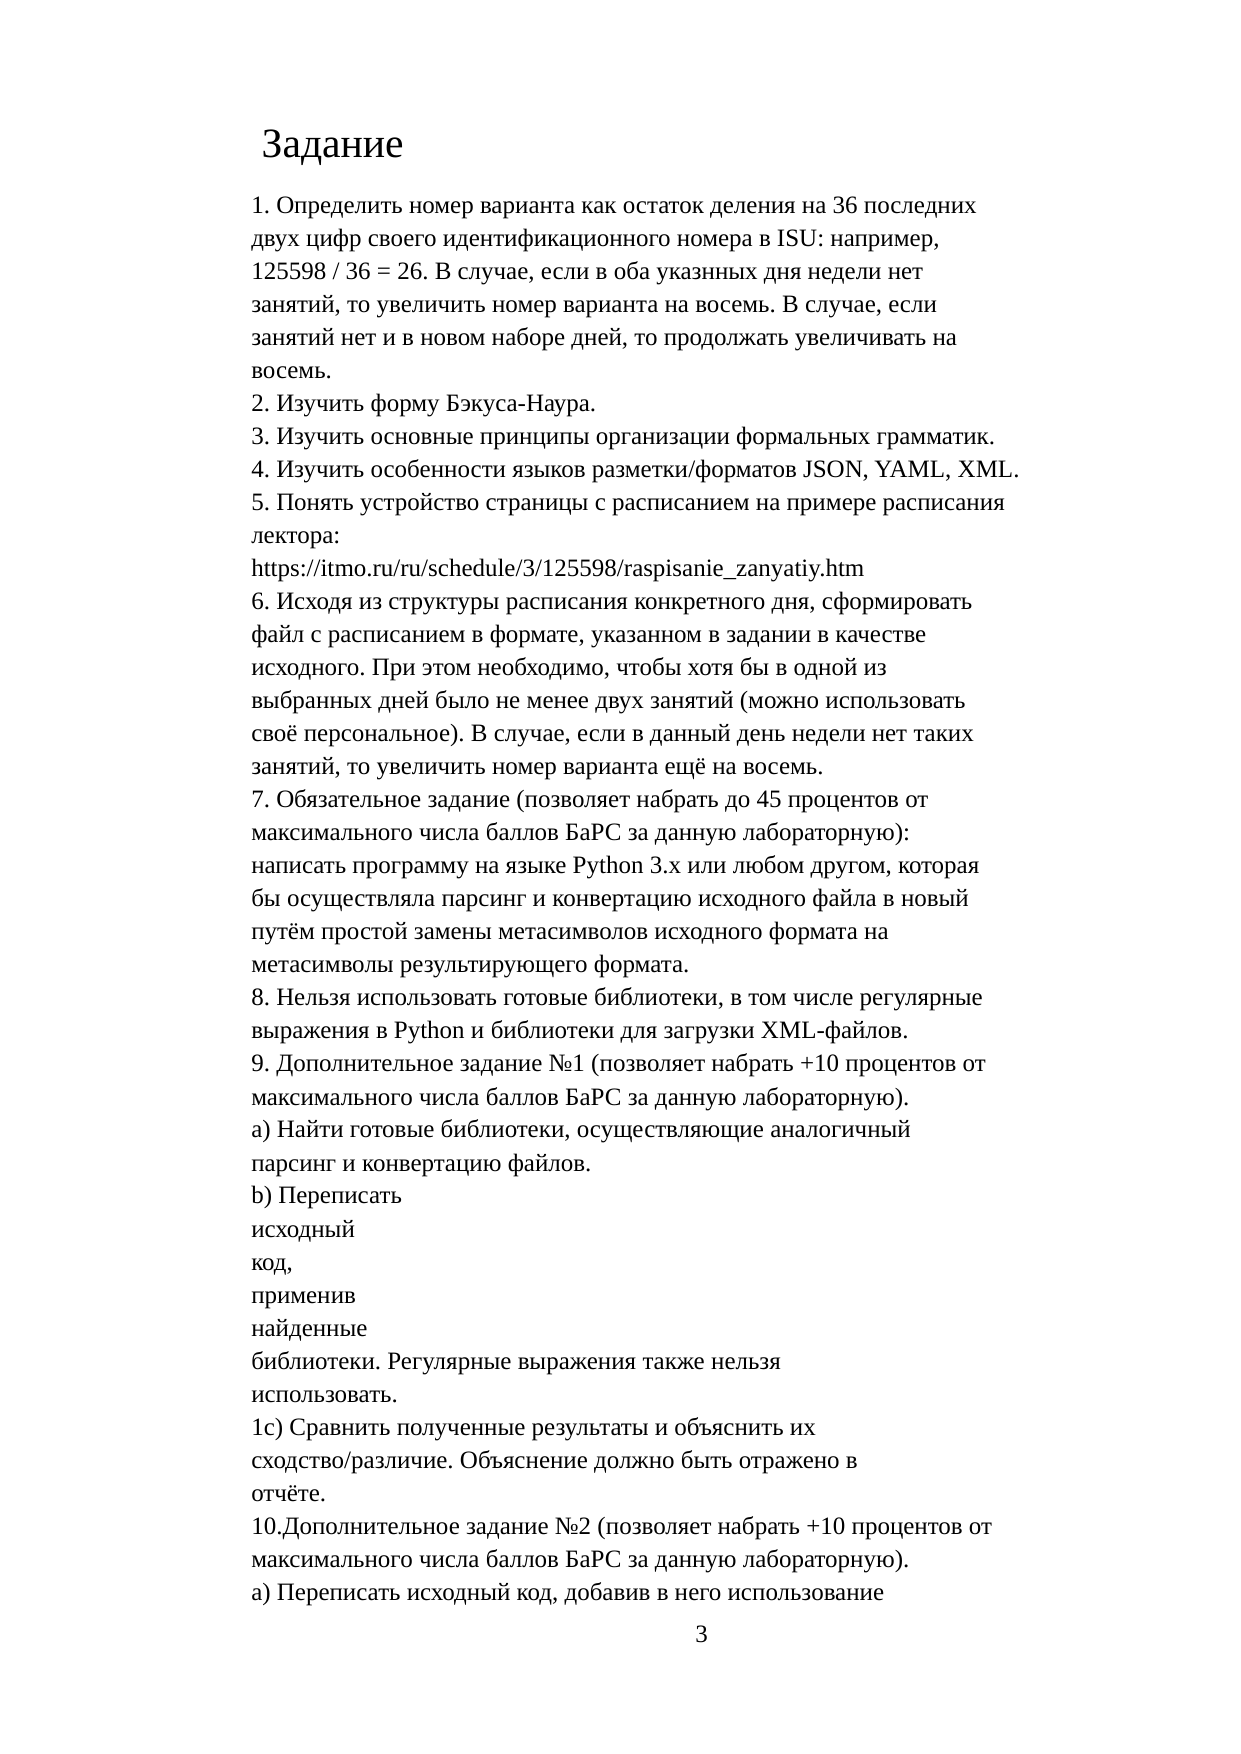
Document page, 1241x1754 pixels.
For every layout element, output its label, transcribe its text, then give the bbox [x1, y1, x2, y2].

text 10.Дополнительное задание №2 (позволяет набрать +10 процентов от [251, 1511, 1152, 1539]
text 9. Дополнительное задание №1 (позволяет набрать +10 процентов от [251, 1048, 1152, 1077]
text 5. Понять устройство страницы с расписанием на примере расписания [251, 487, 1152, 516]
text сходство/различие. Объяснение должно быть отражено в [251, 1445, 1152, 1473]
text найденные [251, 1313, 1152, 1341]
text 8. Нельзя использовать готовые библиотеки, в том числе регулярные [251, 982, 1152, 1011]
text 125598 / 36 = 26. В случае, если в оба указнных дня недели нет [251, 256, 1152, 285]
subtitle Задание [251, 118, 1152, 166]
text b) Переписать [251, 1181, 1152, 1209]
text максимального числа баллов БаРС за данную лабораторную). [251, 1544, 1152, 1573]
text двух цифр своего идентификационного номера в ISU: например, [251, 223, 1152, 252]
text 6. Исходя из структуры расписания конкретного дня, сформировать [251, 586, 1152, 615]
text 1c) Сравнить полученные результаты и объяснить их [251, 1412, 1152, 1441]
text 2. Изучить форму Бэкуса-Наура. [251, 388, 1152, 417]
text использовать. [251, 1379, 1152, 1407]
text a) Найти готовые библиотеки, осуществляющие аналогичный [251, 1114, 1152, 1143]
text код, [251, 1247, 1152, 1275]
text восемь. [251, 355, 1152, 384]
text https://itmo.ru/ru/schedule/3/125598/raspisanie_zanyatiy.htm [251, 553, 1152, 582]
text библиотеки. Регулярные выражения также нельзя [251, 1346, 1152, 1374]
text бы осуществляла парсинг и конвертацию исходного файла в новый [251, 883, 1152, 912]
text 7. Обязательное задание (позволяет набрать до 45 процентов от [251, 784, 1152, 813]
text выражения в Python и библиотеки для загрузки XML-файлов. [251, 1016, 1152, 1044]
text метасимволы результирующего формата. [251, 949, 1152, 978]
text выбранных дней было не менее двух занятий (можно использовать [251, 685, 1152, 714]
text путём простой замены метасимволов исходного формата на [251, 916, 1152, 945]
text применив [251, 1280, 1152, 1308]
text своё персональное). В случае, если в данный день недели нет таких [251, 718, 1152, 747]
text исходный [251, 1214, 1152, 1242]
text файл с расписанием в формате, указанном в задании в качестве [251, 619, 1152, 648]
text лектора: [251, 520, 1152, 549]
text максимального числа баллов БаРС за данную лабораторную): [251, 817, 1152, 846]
text максимального числа баллов БаРС за данную лабораторную). [251, 1082, 1152, 1110]
text написать программу на языке Python 3.x или любом другом, которая [251, 850, 1152, 879]
text занятий, то увеличить номер варианта ещё на восемь. [251, 751, 1152, 780]
text парсинг и конвертацию файлов. [251, 1148, 1152, 1176]
text занятий, то увеличить номер варианта на восемь. В случае, если [251, 289, 1152, 318]
text отчёте. [251, 1478, 1152, 1507]
text 1. Определить номер варианта как остаток деления на 36 последних [251, 190, 1152, 219]
text 4. Изучить особенности языков разметки/форматов JSON, YAML, XML. [251, 454, 1152, 483]
text занятий нет и в новом наборе дней, то продолжать увеличивать на [251, 322, 1152, 351]
text 3. Изучить основные принципы организации формальных грамматик. [251, 421, 1152, 450]
text исходного. При этом необходимо, чтобы хотя бы в одной из [251, 652, 1152, 681]
text a) Переписать исходный код, добавив в него использование [251, 1577, 1152, 1606]
